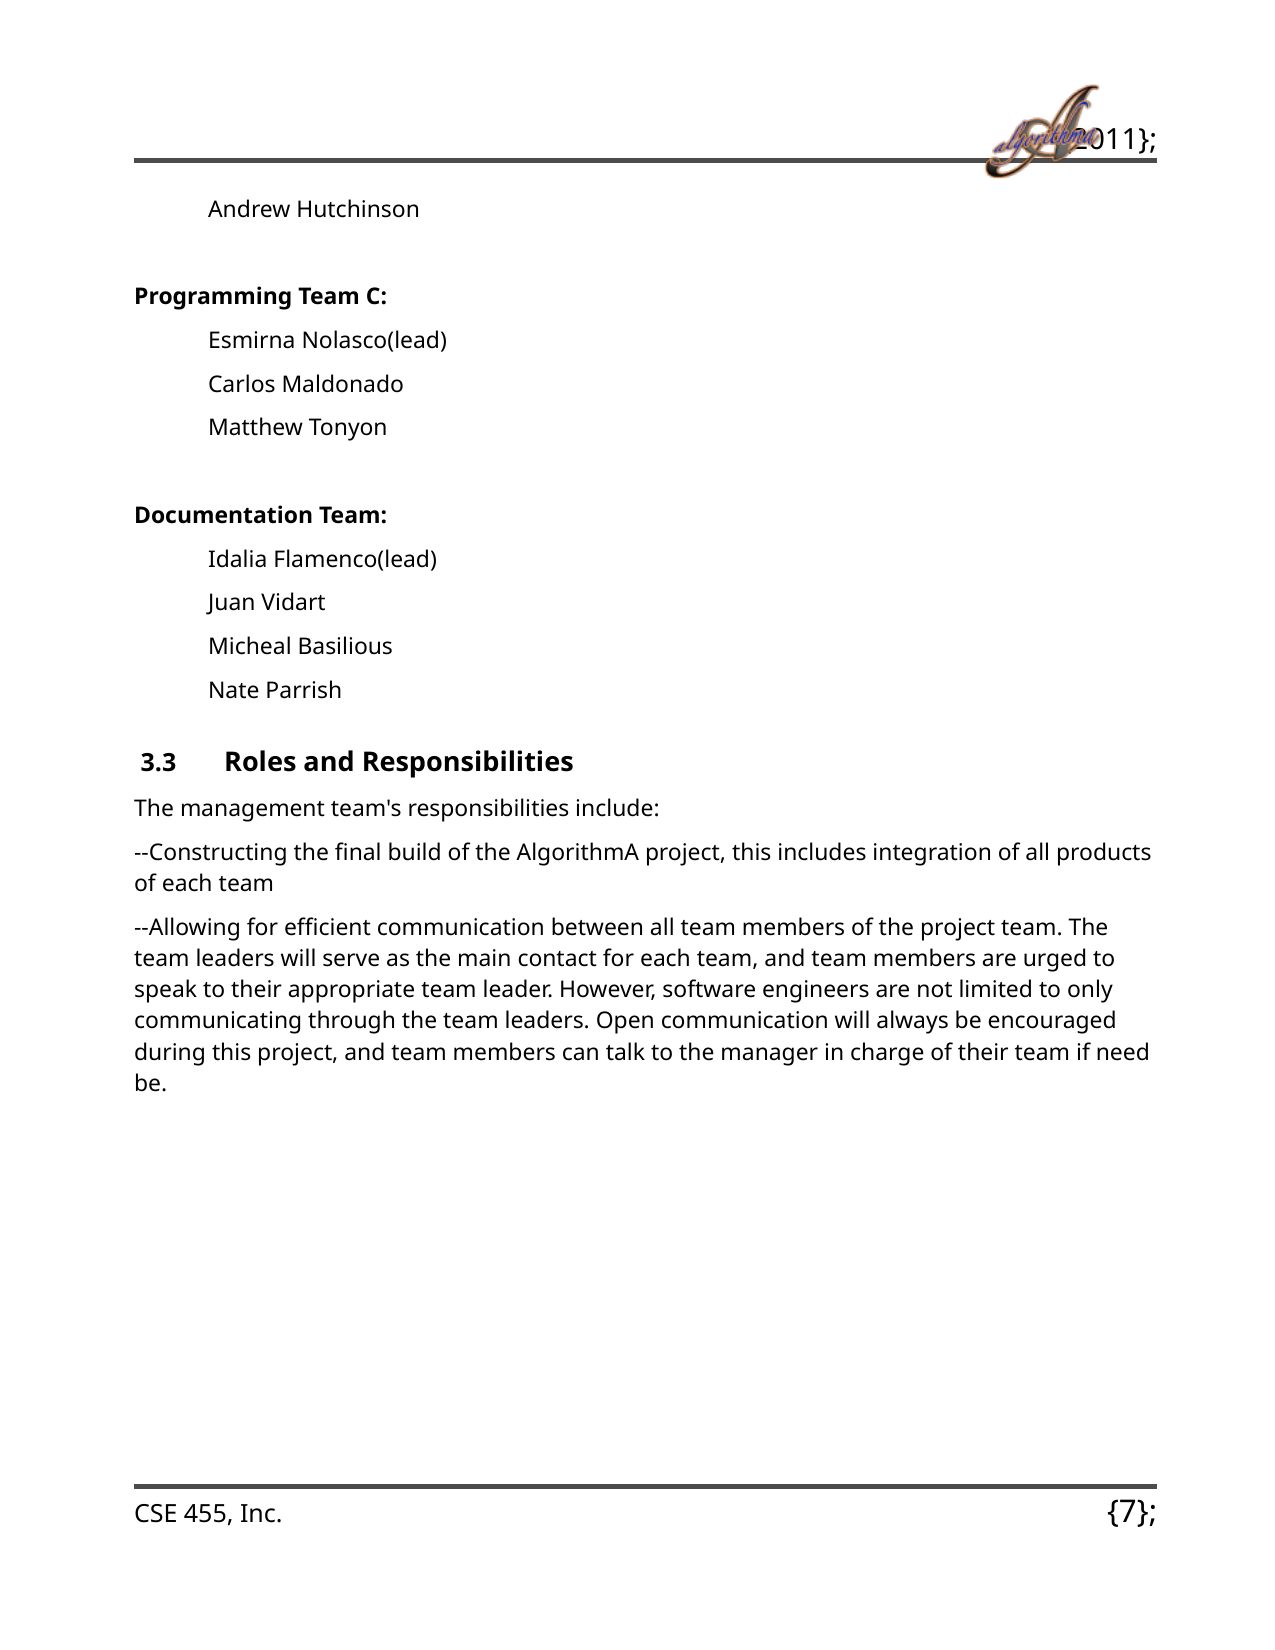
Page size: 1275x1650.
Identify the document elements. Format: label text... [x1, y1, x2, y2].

text Juan Vidart [134, 586, 1157, 617]
subtitle Roles and Responsibilities [134, 742, 1157, 779]
text Documentation Team: [134, 499, 1157, 530]
text Carlos Maldonado [134, 367, 1157, 399]
text ‐‐Constructing the final build of the AlgorithmA project, this includes integration of all products of each team [134, 836, 1157, 898]
text Andrew Hutchinson [134, 192, 1157, 224]
text Programming Team C: [134, 280, 1157, 311]
picture [982, 83, 1103, 180]
text Micheal Basilious [134, 630, 1157, 661]
text The management team's responsibilities include: [134, 792, 1157, 823]
text Matthew Tonyon [134, 411, 1157, 442]
text ‐‐Allowing for efficient communication between all team members of the project team. The team leaders will serve as the main contact for each team, and team members are urged to speak to their appropriate team leader. However, software engineers are not limited to only communicating through the team leaders. Open communication will always be encouraged during this project, and team members can talk to the manager in charge of their team if need be. [134, 911, 1157, 1098]
text Esmirna Nolasco(lead) [134, 324, 1157, 355]
text Idalia Flamenco(lead) [134, 542, 1157, 574]
text Nate Parrish [134, 674, 1157, 705]
